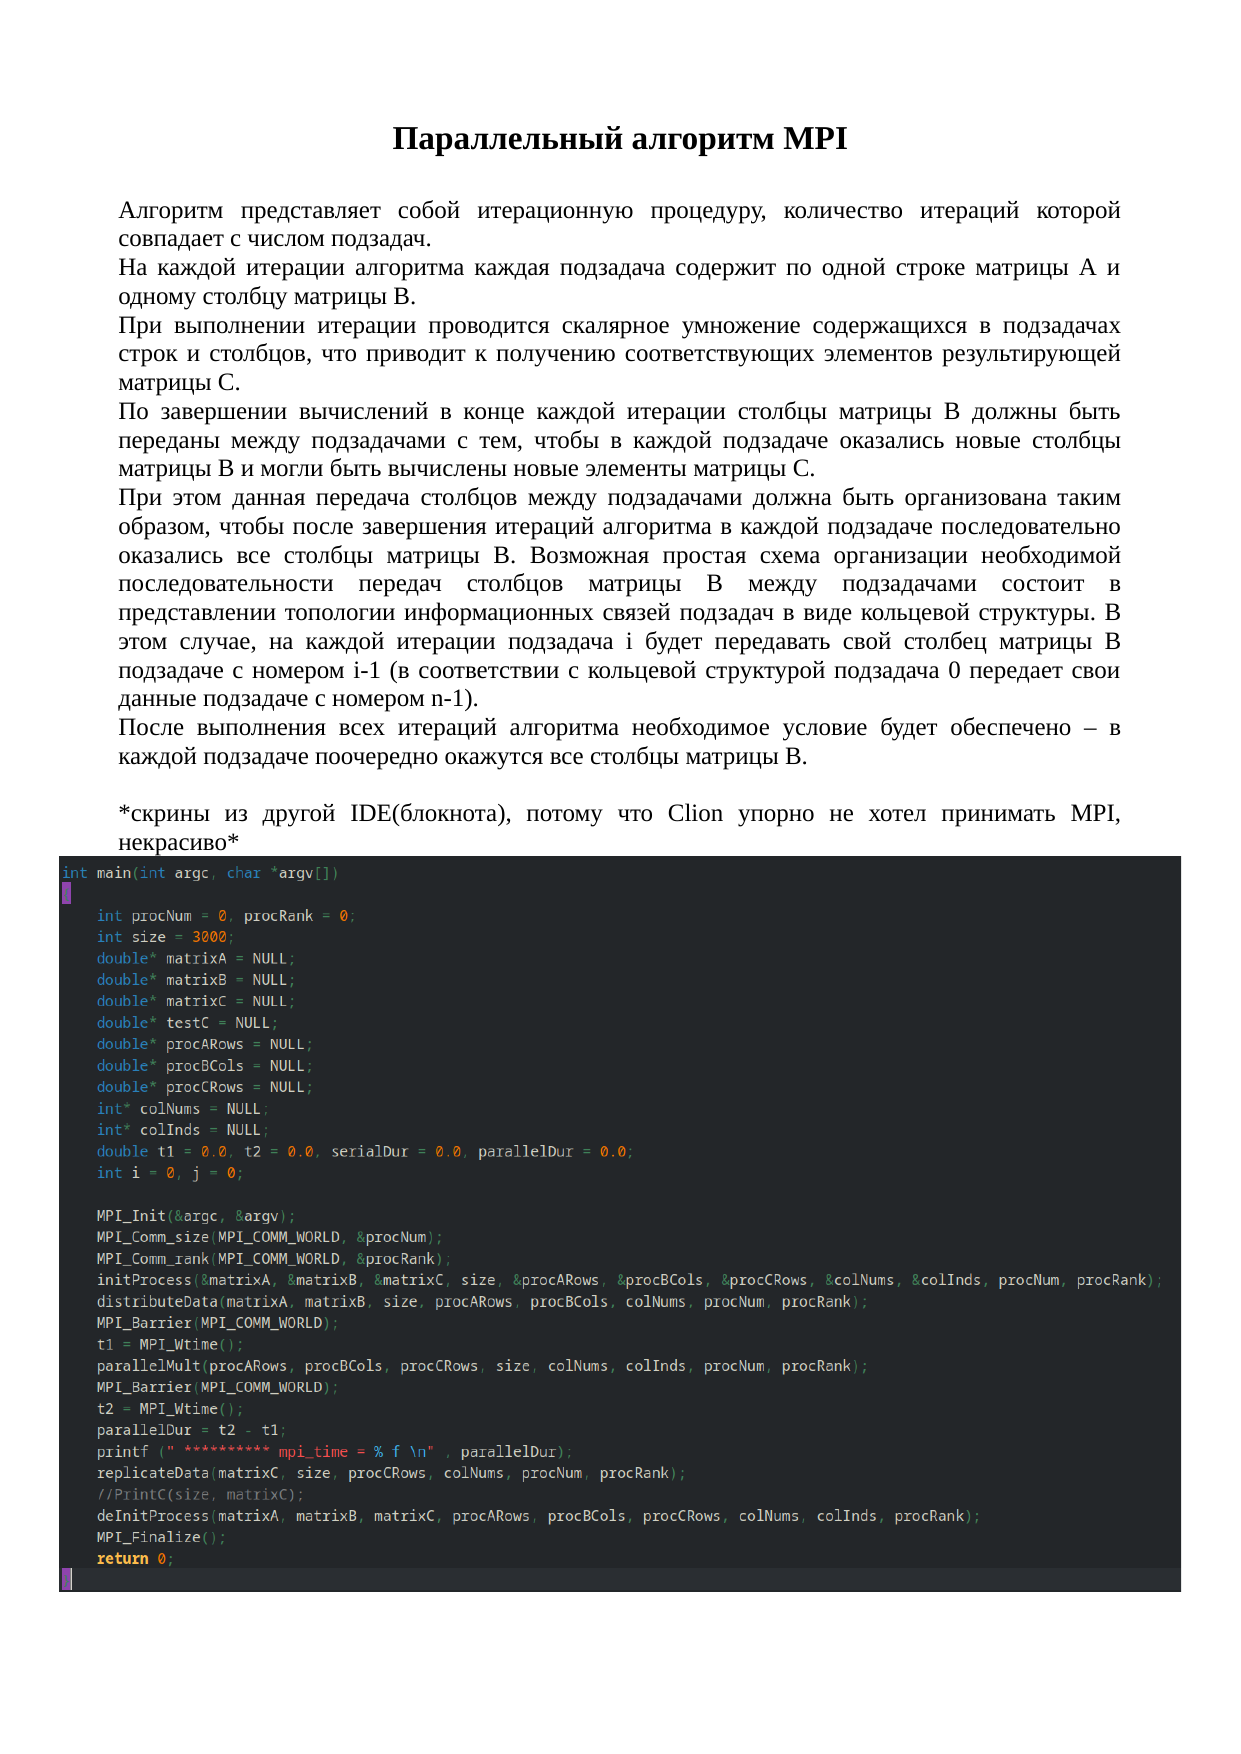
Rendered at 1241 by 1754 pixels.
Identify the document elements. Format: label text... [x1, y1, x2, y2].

text *скрины из другой IDE(блокнота), потому что Clion упорно не хотел принимать MPI, некрасиво* [118, 798, 1122, 856]
text При выполнении итерации проводится скалярное умножение содержащихся в подзадачах строк и столбцов, что приводит к получению соответствующих элементов результирующей матрицы С. [118, 310, 1122, 396]
text Параллельный алгоритм MPI [118, 118, 1122, 195]
text После выполнения всех итераций алгоритма необходимое условие будет обеспечено – в каждой подзадаче поочередно окажутся все столбцы матрицы В. [118, 712, 1122, 770]
text Алгоритм представляет собой итерационную процедуру, количество итераций которой совпадает с числом подзадач. [118, 195, 1122, 252]
picture [59, 856, 1182, 1592]
text На каждой итерации алгоритма каждая подзадача содержит по одной строке матрицы А и одному столбцу матрицы В. [118, 252, 1122, 310]
text По завершении вычислений в конце каждой итерации столбцы матрицы В должны быть переданы между подзадачами с тем, чтобы в каждой подзадаче оказались новые столбцы матрицы В и могли быть вычислены новые элементы матрицы C. [118, 396, 1122, 482]
text При этом данная передача столбцов между подзадачами должна быть организована таким образом, чтобы после завершения итераций алгоритма в каждой подзадаче последовательно оказались все столбцы матрицы В. Возможная простая схема организации необходимой последовательности передач столбцов матрицы В между подзадачами состоит в представлении топологии информационных связей подзадач в виде кольцевой структуры. В этом случае, на каждой итерации подзадача i будет передавать свой столбец матрицы В подзадаче с номером i-1 (в соответствии с кольцевой структурой подзадача 0 передает свои данные подзадаче с номером n-1). [118, 482, 1122, 712]
